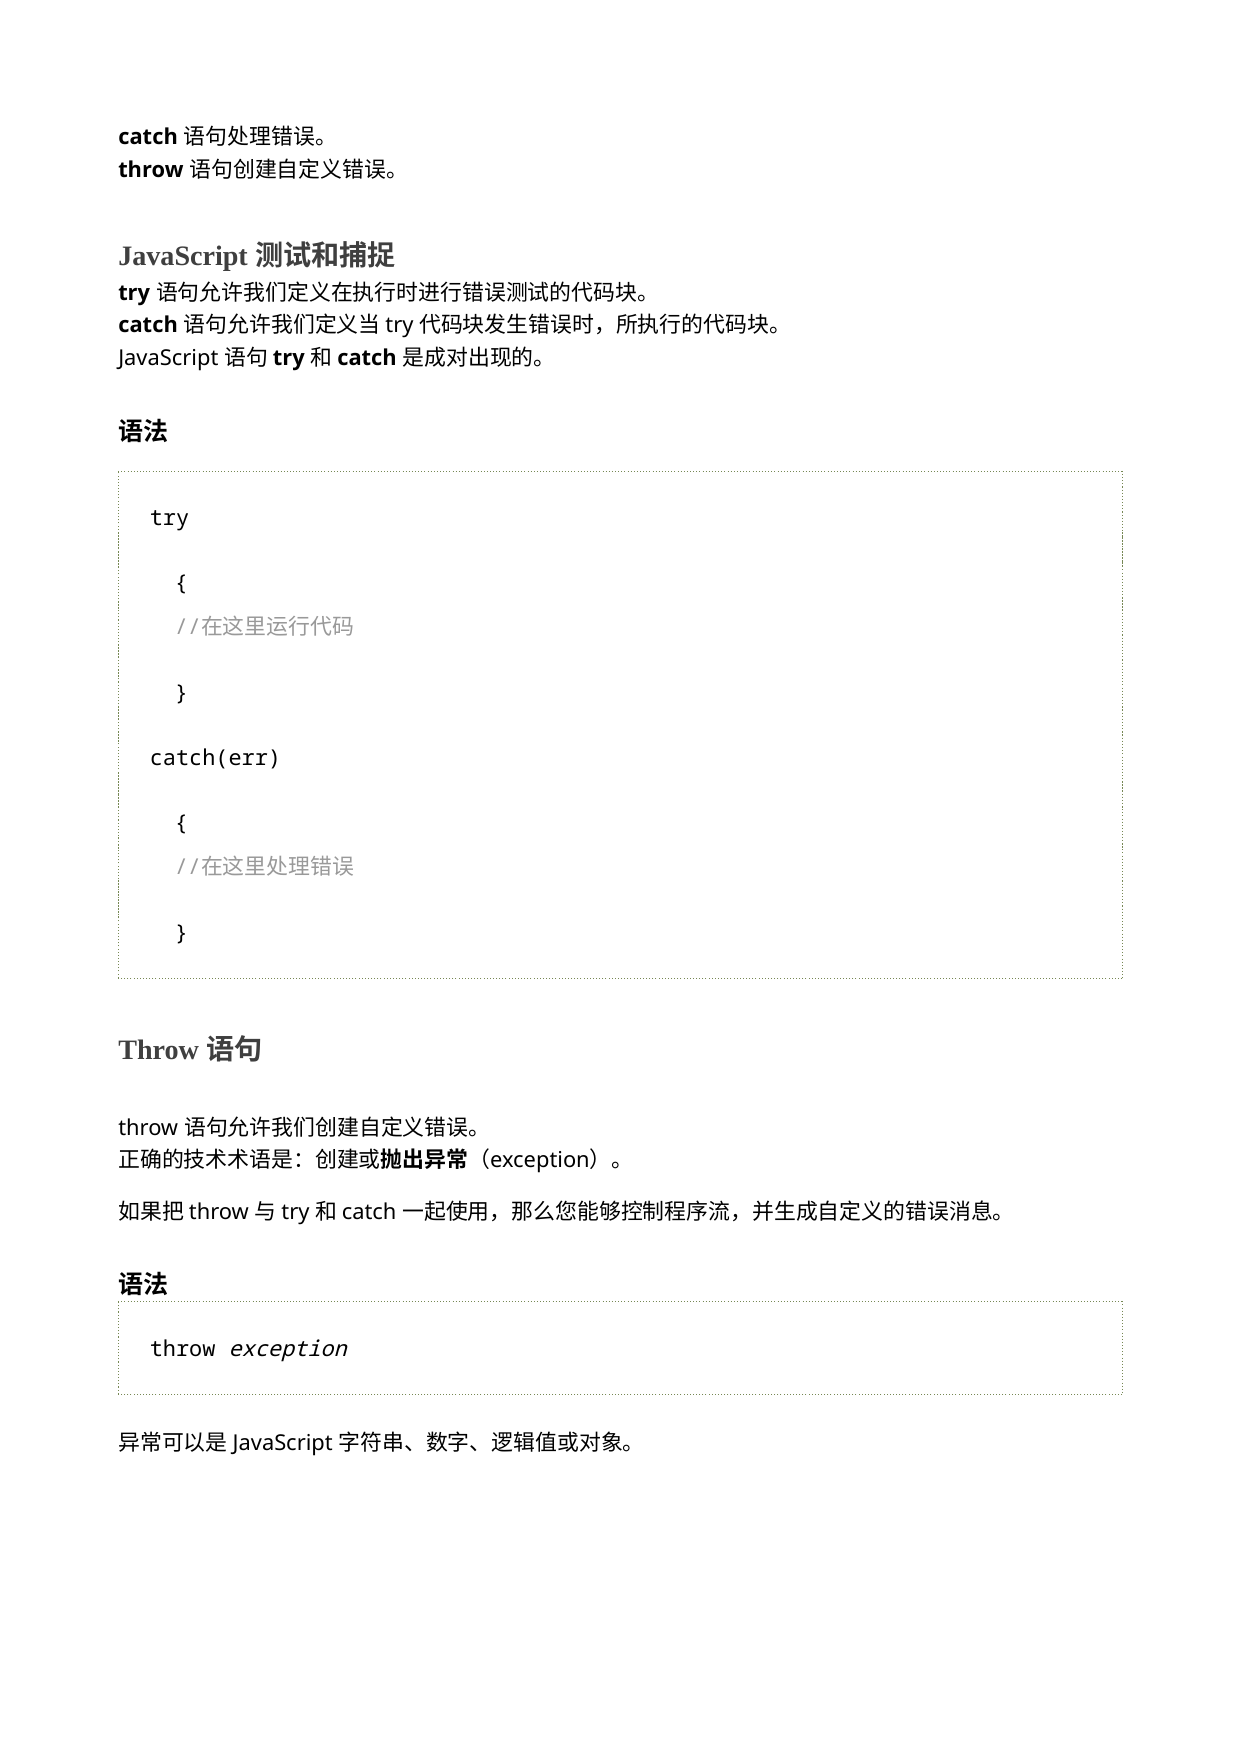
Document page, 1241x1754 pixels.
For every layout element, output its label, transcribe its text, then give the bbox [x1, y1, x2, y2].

text catch(err) [118, 711, 1122, 772]
text catch 语句处理错误。 [118, 118, 1122, 151]
text //在这里运行代码 [118, 577, 1122, 641]
text //在这里处理错误 [118, 817, 1122, 880]
text try 语句允许我们定义在执行时进行错误测试的代码块。 [118, 273, 1122, 306]
text Throw 语句 [118, 989, 1122, 1067]
subtitle 语法 [118, 411, 1122, 447]
text { [118, 536, 1122, 577]
text throw exception [118, 1301, 1122, 1394]
text throw 语句允许我们创建自定义错误。 [118, 1109, 1122, 1141]
text } [118, 885, 1122, 978]
text try [118, 471, 1122, 532]
text { [118, 776, 1122, 817]
subtitle 语法 [118, 1265, 1122, 1301]
text 正确的技术术语是：创建或抛出异常（exception）。 [118, 1141, 1122, 1174]
subtitle JavaScript 测试和捕捉 [118, 233, 1122, 273]
text catch 语句允许我们定义当 try 代码块发生错误时，所执行的代码块。 [118, 306, 1122, 339]
text 异常可以是 JavaScript 字符串、数字、逻辑值或对象。 [118, 1424, 1122, 1457]
text 如果把 throw 与 try 和 catch 一起使用，那么您能够控制程序流，并生成自定义的错误消息。 [118, 1193, 1122, 1226]
text JavaScript 语句 try 和 catch 是成对出现的。 [118, 339, 1122, 372]
text throw 语句创建自定义错误。 [118, 151, 1122, 184]
text } [118, 645, 1122, 707]
